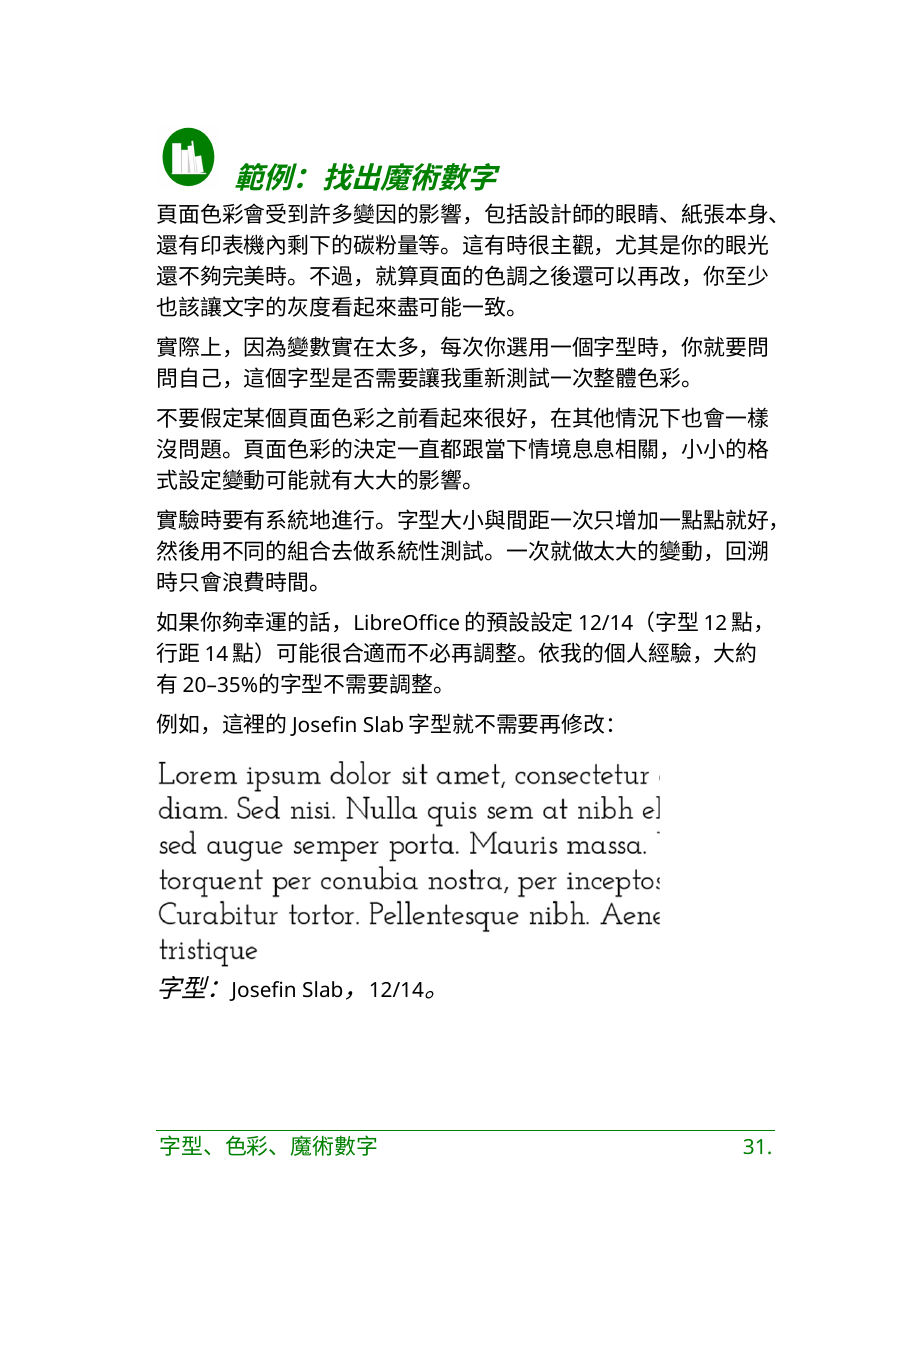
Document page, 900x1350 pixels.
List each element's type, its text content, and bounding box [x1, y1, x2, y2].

table_header [156, 755, 775, 968]
text 實驗時要有系統地進行。字型大小與間距一次只增加一點點就好，然後用不同的組合去做系統性測試。一次就做太大的變動，回溯時只會浪費時間。 [156, 503, 775, 597]
text 如果你夠幸運的話，LibreOffice的預設設定12/14（字型12點，行距14點）可能很合適而不必再調整。依我的個人經驗，大約有20–35%的字型不需要調整。 [156, 605, 775, 699]
table_cell 字型：Josefin Slab，12/14。 [156, 968, 775, 1003]
picture [156, 754, 660, 967]
text 例如，這裡的Josefin Slab字型就不需要再修改： [156, 707, 775, 739]
subtitle 範例：找出魔術數字 [156, 125, 775, 197]
text 頁面色彩會受到許多變因的影響，包括設計師的眼睛、紙張本身、還有印表機內剩下的碳粉量等。這有時很主觀，尤其是你的眼光還不夠完美時。不過，就算頁面的色調之後還可以再改，你至少也該讓文字的灰度看起來盡可能一致。 [156, 197, 775, 322]
picture [157, 125, 220, 189]
text 實際上，因為變數實在太多，每次你選用一個字型時，你就要問問自己，這個字型是否需要讓我重新測試一次整體色彩。 [156, 330, 775, 393]
text 不要假定某個頁面色彩之前看起來很好，在其他情況下也會一樣沒問題。頁面色彩的決定一直都跟當下情境息息相關，小小的格式設定變動可能就有大大的影響。 [156, 401, 775, 495]
